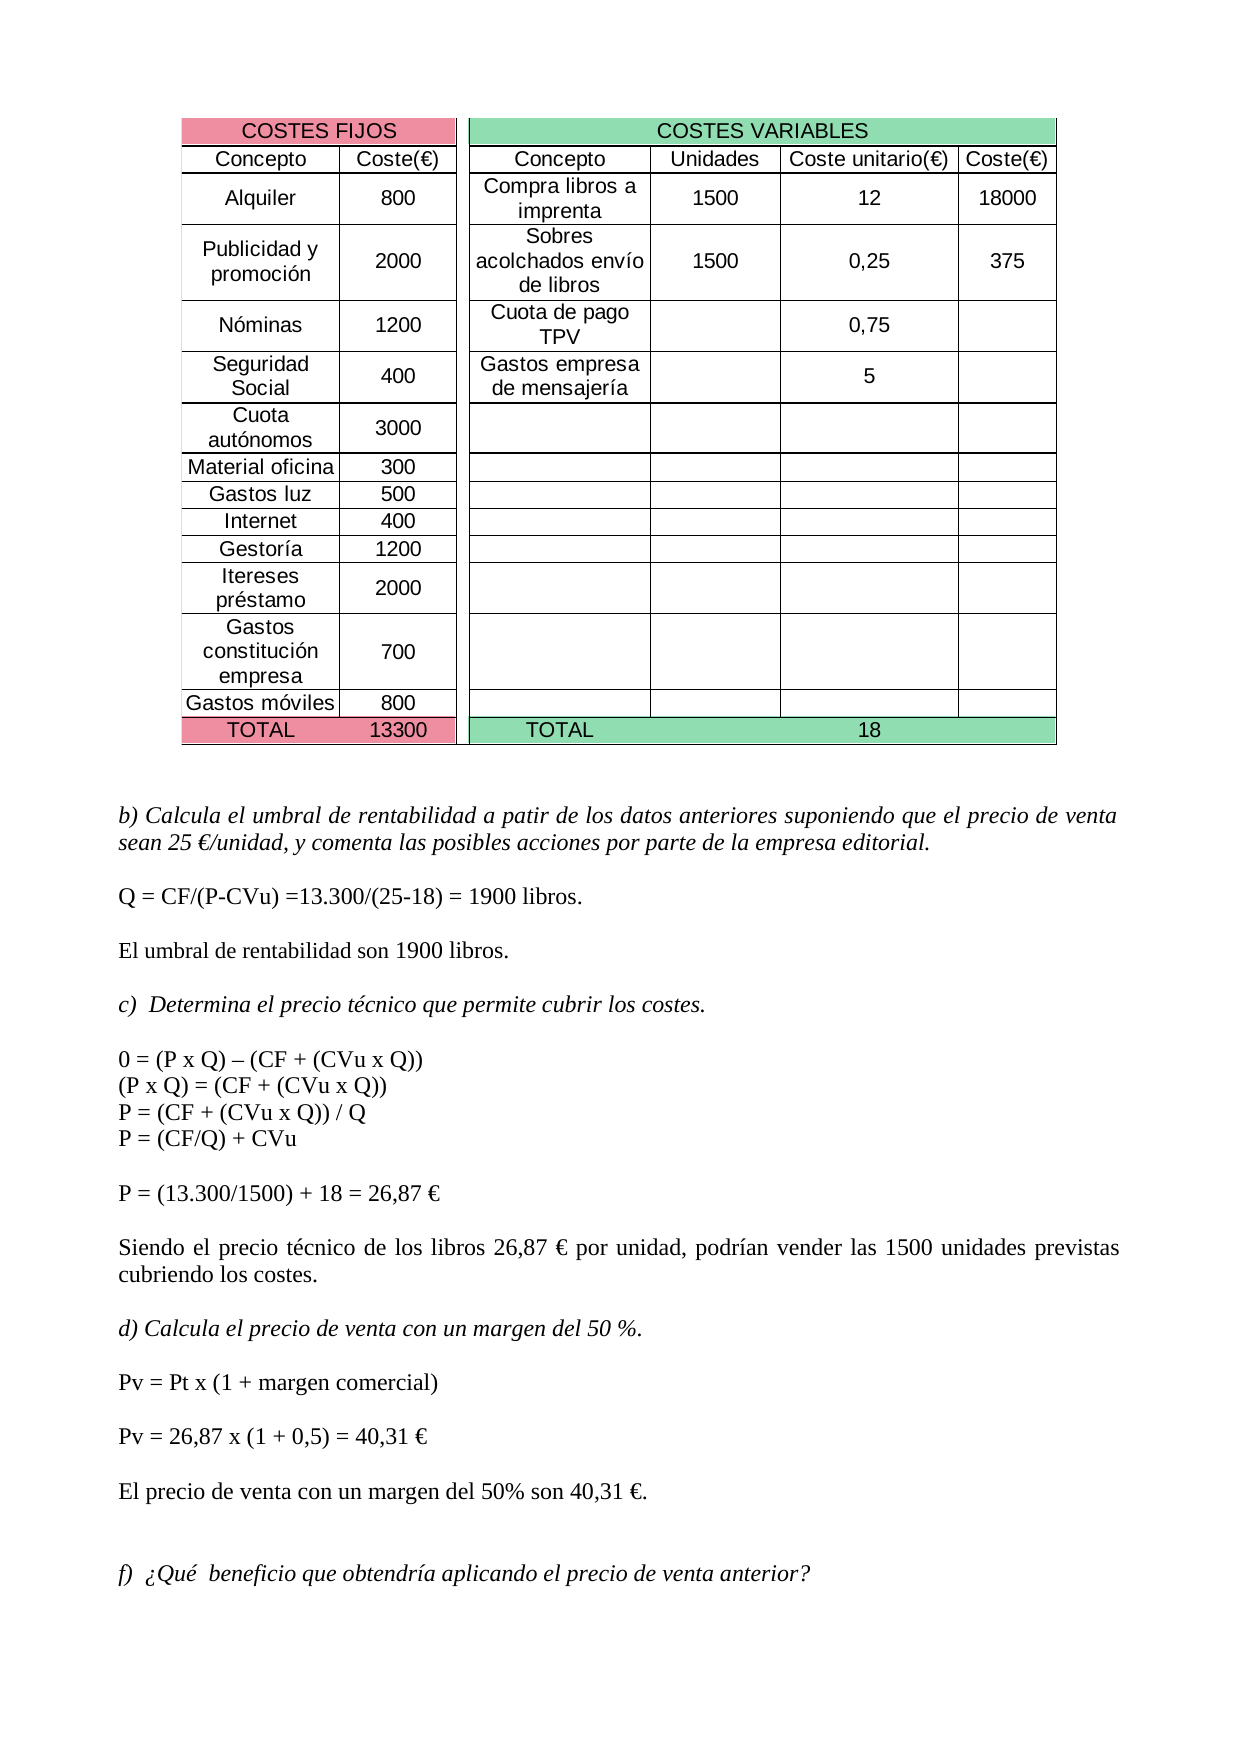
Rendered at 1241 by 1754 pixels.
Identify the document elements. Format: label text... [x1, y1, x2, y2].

text Q = CF/(P-CVu) =13.300/(25-18) = 1900 libros. [118, 883, 1122, 909]
text Siendo el precio técnico de los libros 26,87 € por unidad, podrían vender las 1500 unidades previstas cubriendo los costes. [118, 1234, 1122, 1287]
text P = (CF/Q) + CVu [118, 1126, 1122, 1152]
text P = (13.300/1500) + 18 = 26,87 € [118, 1180, 1122, 1206]
text El umbral de rentabilidad son 1900 libros. [118, 937, 1122, 964]
text (P x Q) = (CF + (CVu x Q)) [118, 1072, 1122, 1099]
text El precio de venta con un margen del 50% son 40,31 €. [118, 1478, 1122, 1504]
text b) Calcula el umbral de rentabilidad a patir de los datos anteriores suponiendo que el precio de venta sean 25 €/unidad, y comenta las posibles acciones por parte de la empresa editorial. [118, 802, 1122, 855]
text P = (CF + (CVu x Q)) / Q [118, 1099, 1122, 1126]
text f) ¿Qué beneficio que obtendría aplicando el precio de venta anterior? [118, 1560, 1122, 1586]
text c) Determina el precio técnico que permite cubrir los costes. [118, 992, 1122, 1018]
text Pv = Pt x (1 + margen comercial) [118, 1369, 1122, 1396]
text 0 = (P x Q) – (CF + (CVu x Q)) [118, 1046, 1122, 1072]
text Pv = 26,87 x (1 + 0,5) = 40,31 € [118, 1423, 1122, 1450]
text d) Calcula el precio de venta con un margen del 50 %. [118, 1315, 1122, 1341]
